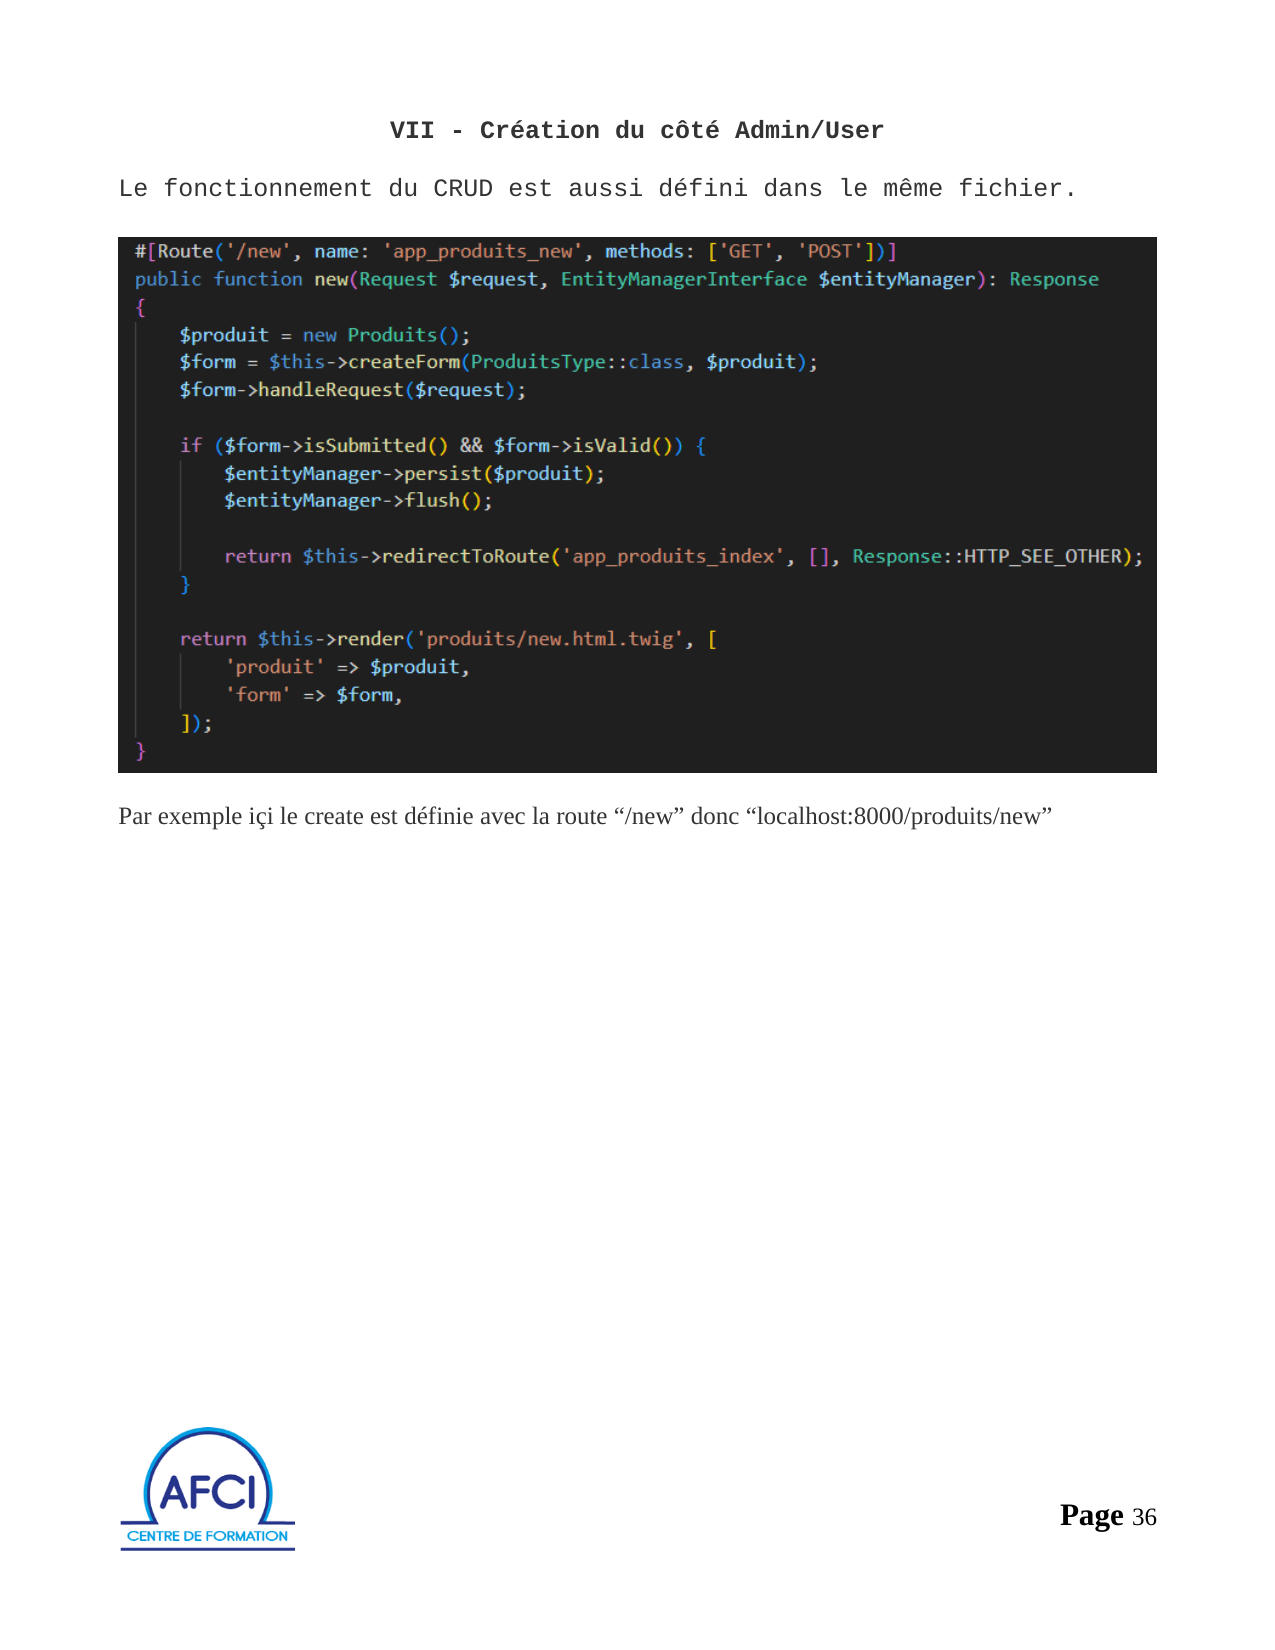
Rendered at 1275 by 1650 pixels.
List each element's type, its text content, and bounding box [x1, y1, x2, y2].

text VII - Création du côté Admin/User [118, 118, 1157, 146]
picture [118, 237, 1157, 773]
text Le fonctionnement du CRUD est aussi défini dans le même fichier. [118, 175, 1157, 203]
text Par exemple içi le create est définie avec la route “/new” donc “localhost:8000/produits/new” [118, 801, 1157, 830]
picture [120, 1427, 295, 1551]
